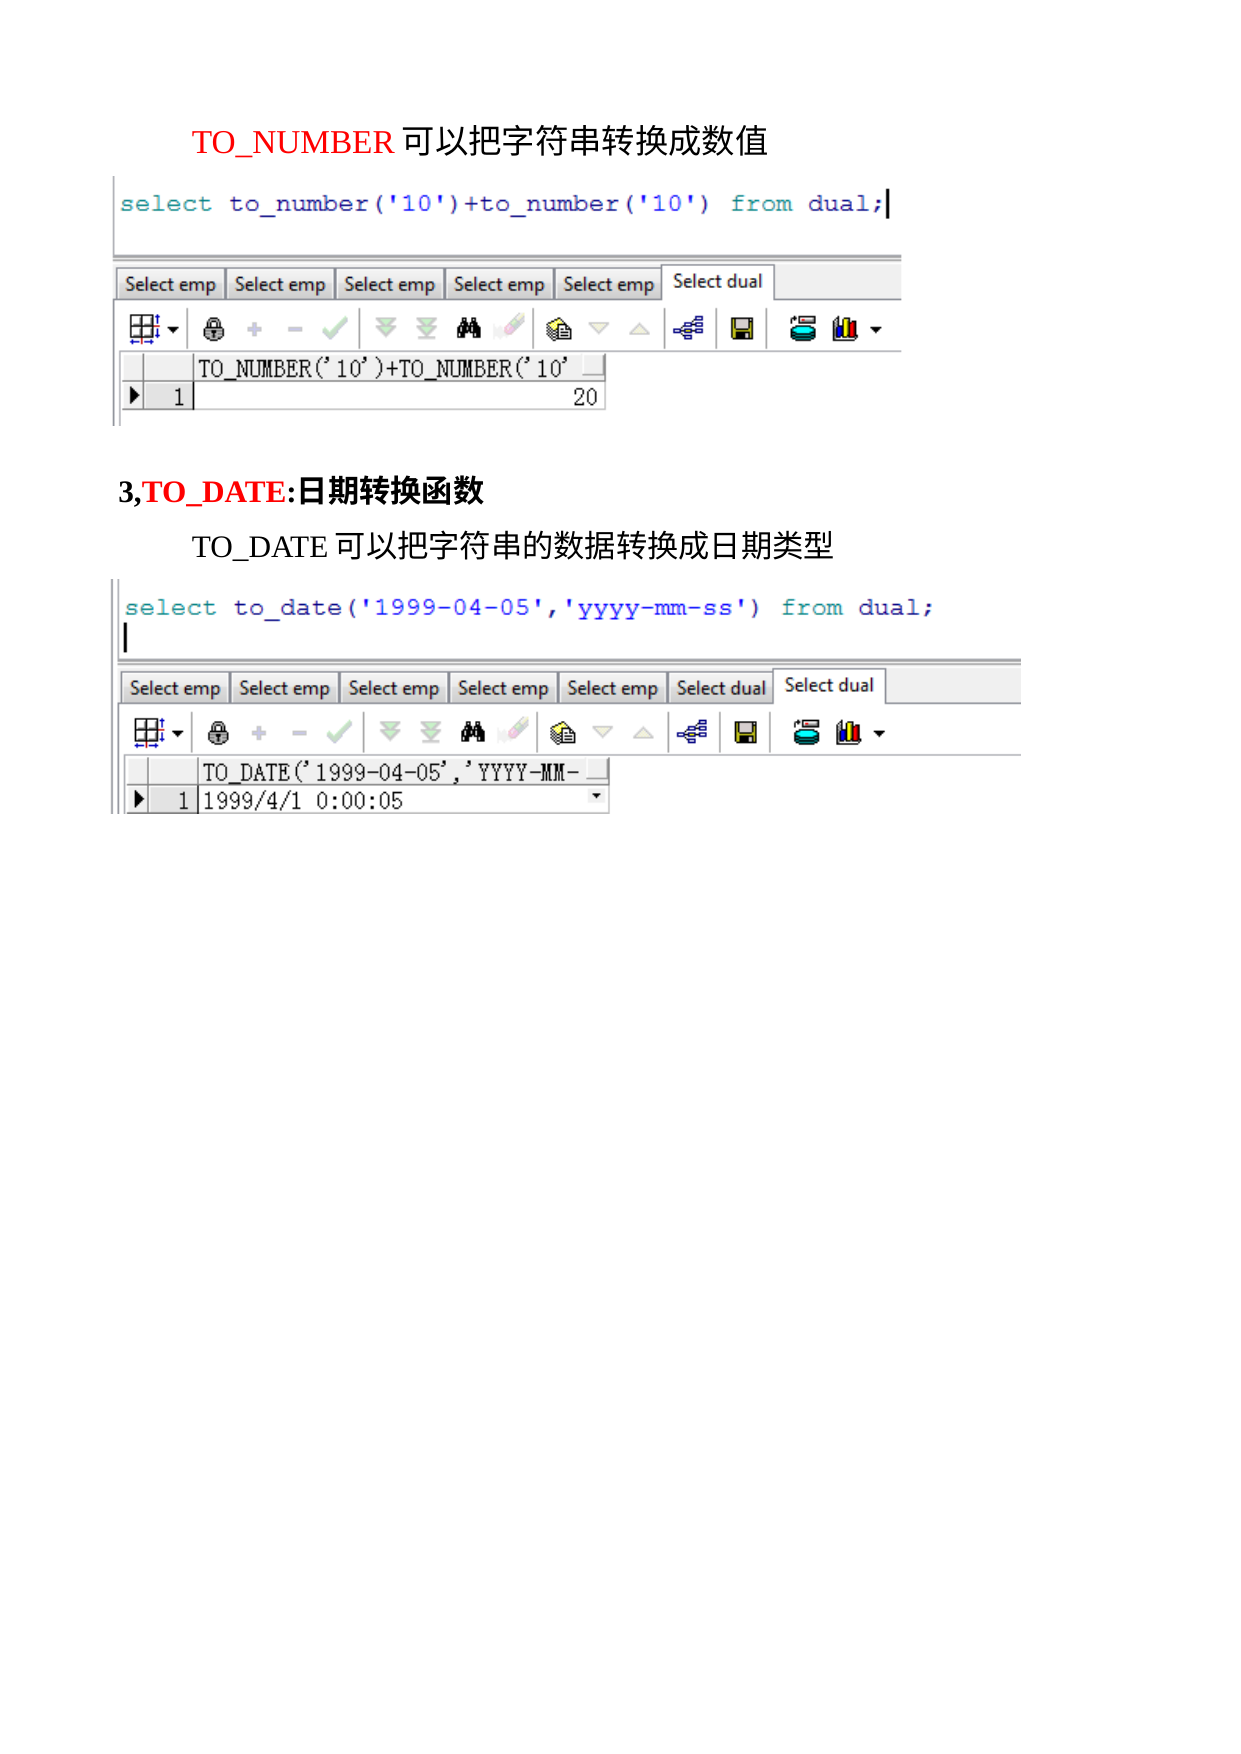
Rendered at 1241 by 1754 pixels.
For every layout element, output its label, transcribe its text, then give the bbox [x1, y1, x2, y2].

text TO_NUMBER可以把字符串转换成数值 [118, 118, 1122, 163]
picture [110, 579, 1021, 814]
text 3,TO_DATE:日期转换函数 [118, 467, 1122, 512]
text TO_DATE可以把字符串的数据转换成日期类型 [118, 524, 1122, 567]
picture [110, 176, 902, 426]
